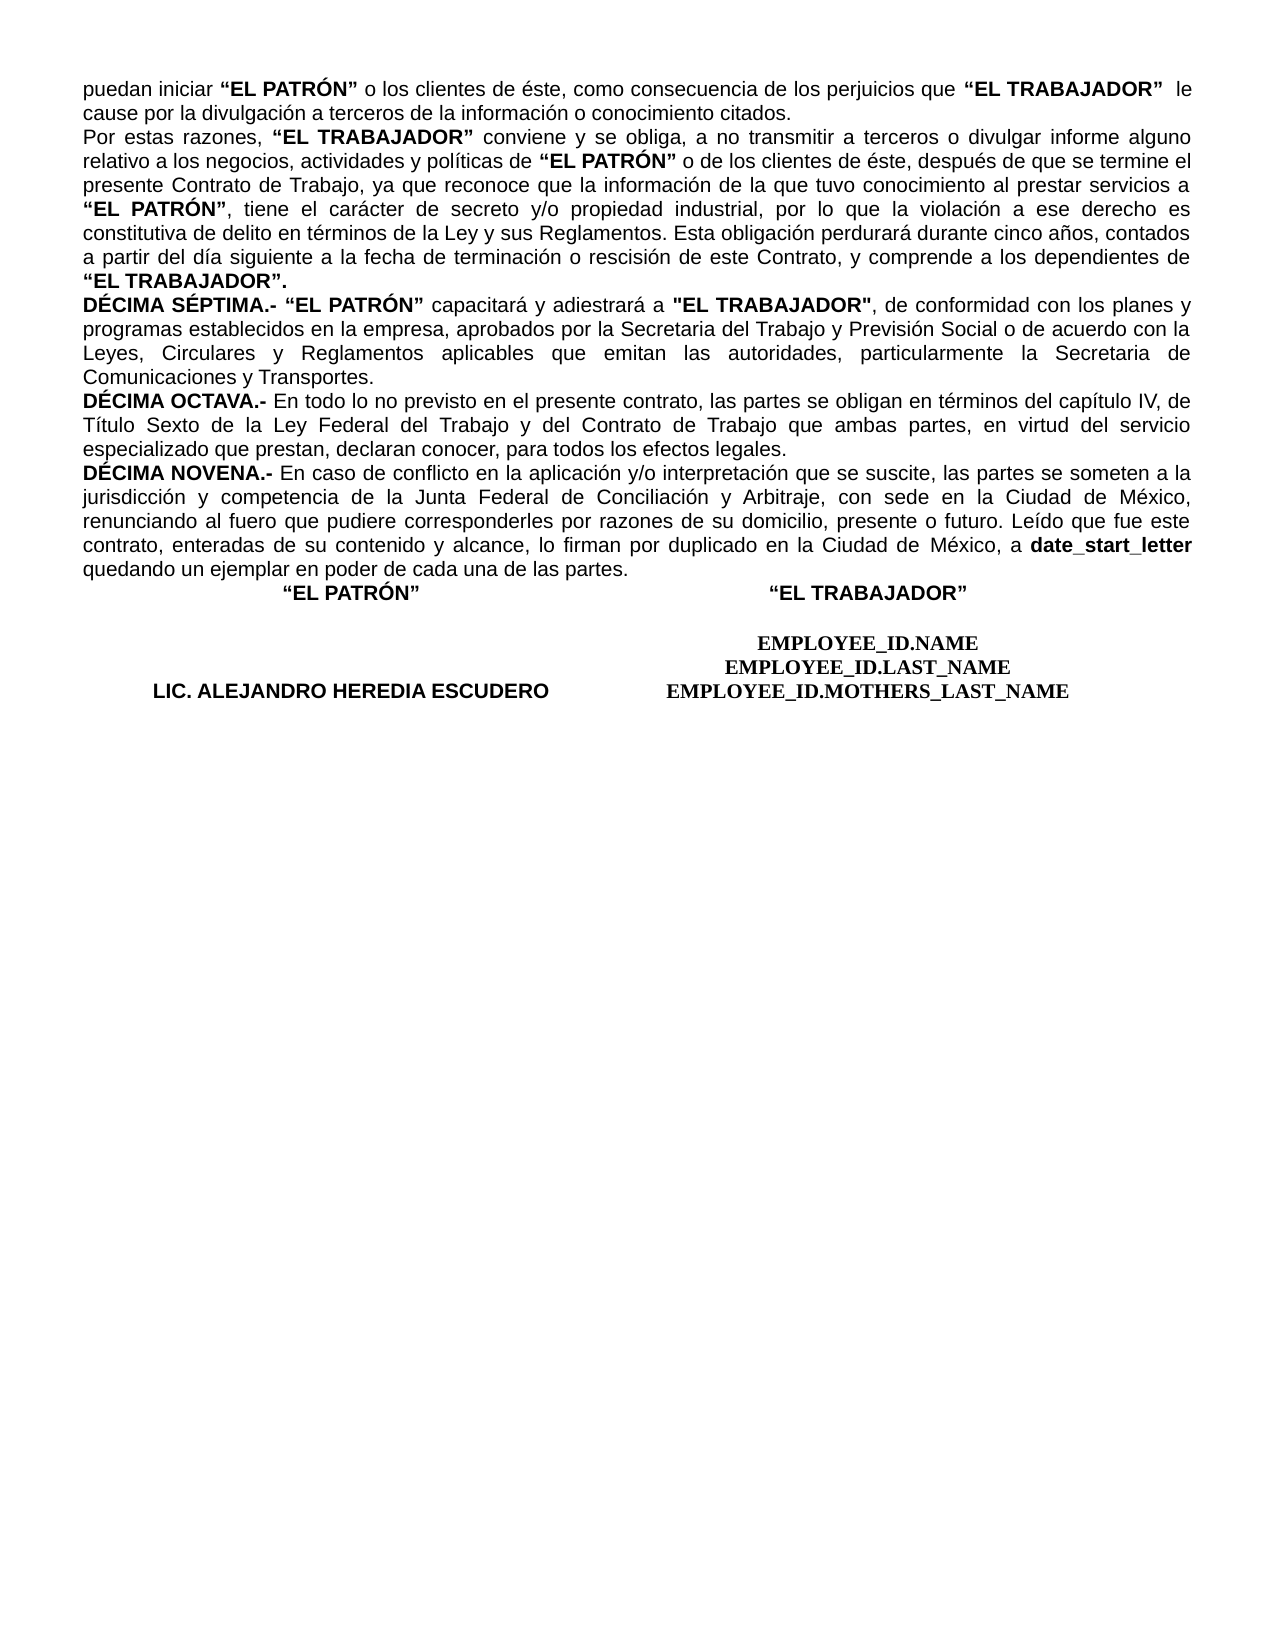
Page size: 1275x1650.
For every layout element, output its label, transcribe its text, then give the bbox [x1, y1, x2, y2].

text DÉCIMA NOVENA.- En caso de conflicto en la aplicación y/o interpretación que se suscite, las partes se someten a la jurisdicción y competencia de la Junta Federal de Conciliación y Arbitraje, con sede en la Ciudad de México, renunciando al fuero que pudiere corresponderles por razones de su domicilio, presente o futuro. Leído que fue este contrato, enteradas de su contenido y alcance, lo firman por duplicado en la Ciudad de México, a date_start_letter quedando un ejemplar en poder de cada una de las partes. [83, 461, 1192, 581]
table_header “EL TRABAJADOR” [619, 581, 1116, 610]
table_cell employee_id.name employee_id.last_name employee_id.mothers_last_name [619, 610, 1116, 703]
table_header “EL PATRÓN” [83, 581, 619, 610]
text Por estas razones, “EL TRABAJADOR” conviene y se obliga, a no transmitir a terceros o divulgar informe alguno relativo a los negocios, actividades y políticas de “EL PATRÓN” o de los clientes de éste, después de que se termine el presente Contrato de Trabajo, ya que reconoce que la información de la que tuvo conocimiento al prestar servicios a “EL PATRÓN”, tiene el carácter de secreto y/o propiedad industrial, por lo que la violación a ese derecho es constitutiva de delito en términos de la Ley y sus Reglamentos. Esta obligación perdurará durante cinco años, contados a partir del día siguiente a la fecha de terminación o rescisión de este Contrato, y comprende a los dependientes de “EL TRABAJADOR”. [83, 125, 1192, 293]
text DÉCIMA SÉPTIMA.- “EL PATRÓN” capacitará y adiestrará a "EL TRABAJADOR", de conformidad con los planes y programas establecidos en la empresa, aprobados por la Secretaria del Trabajo y Previsión Social o de acuerdo con la Leyes, Circulares y Reglamentos aplicables que emitan las autoridades, particularmente la Secretaria de Comunicaciones y Transportes. [83, 293, 1192, 389]
table_cell LIC. ALEJANDRO HEREDIA ESCUDERO [83, 610, 619, 703]
text puedan iniciar “EL PATRÓN” o los clientes de éste, como consecuencia de los perjuicios que “EL TRABAJADOR” le cause por la divulgación a terceros de la información o conocimiento citados. [83, 77, 1192, 125]
text DÉCIMA OCTAVA.- En todo lo no previsto en el presente contrato, las partes se obligan en términos del capítulo IV, de Título Sexto de la Ley Federal del Trabajo y del Contrato de Trabajo que ambas partes, en virtud del servicio especializado que prestan, declaran conocer, para todos los efectos legales. [83, 389, 1192, 461]
